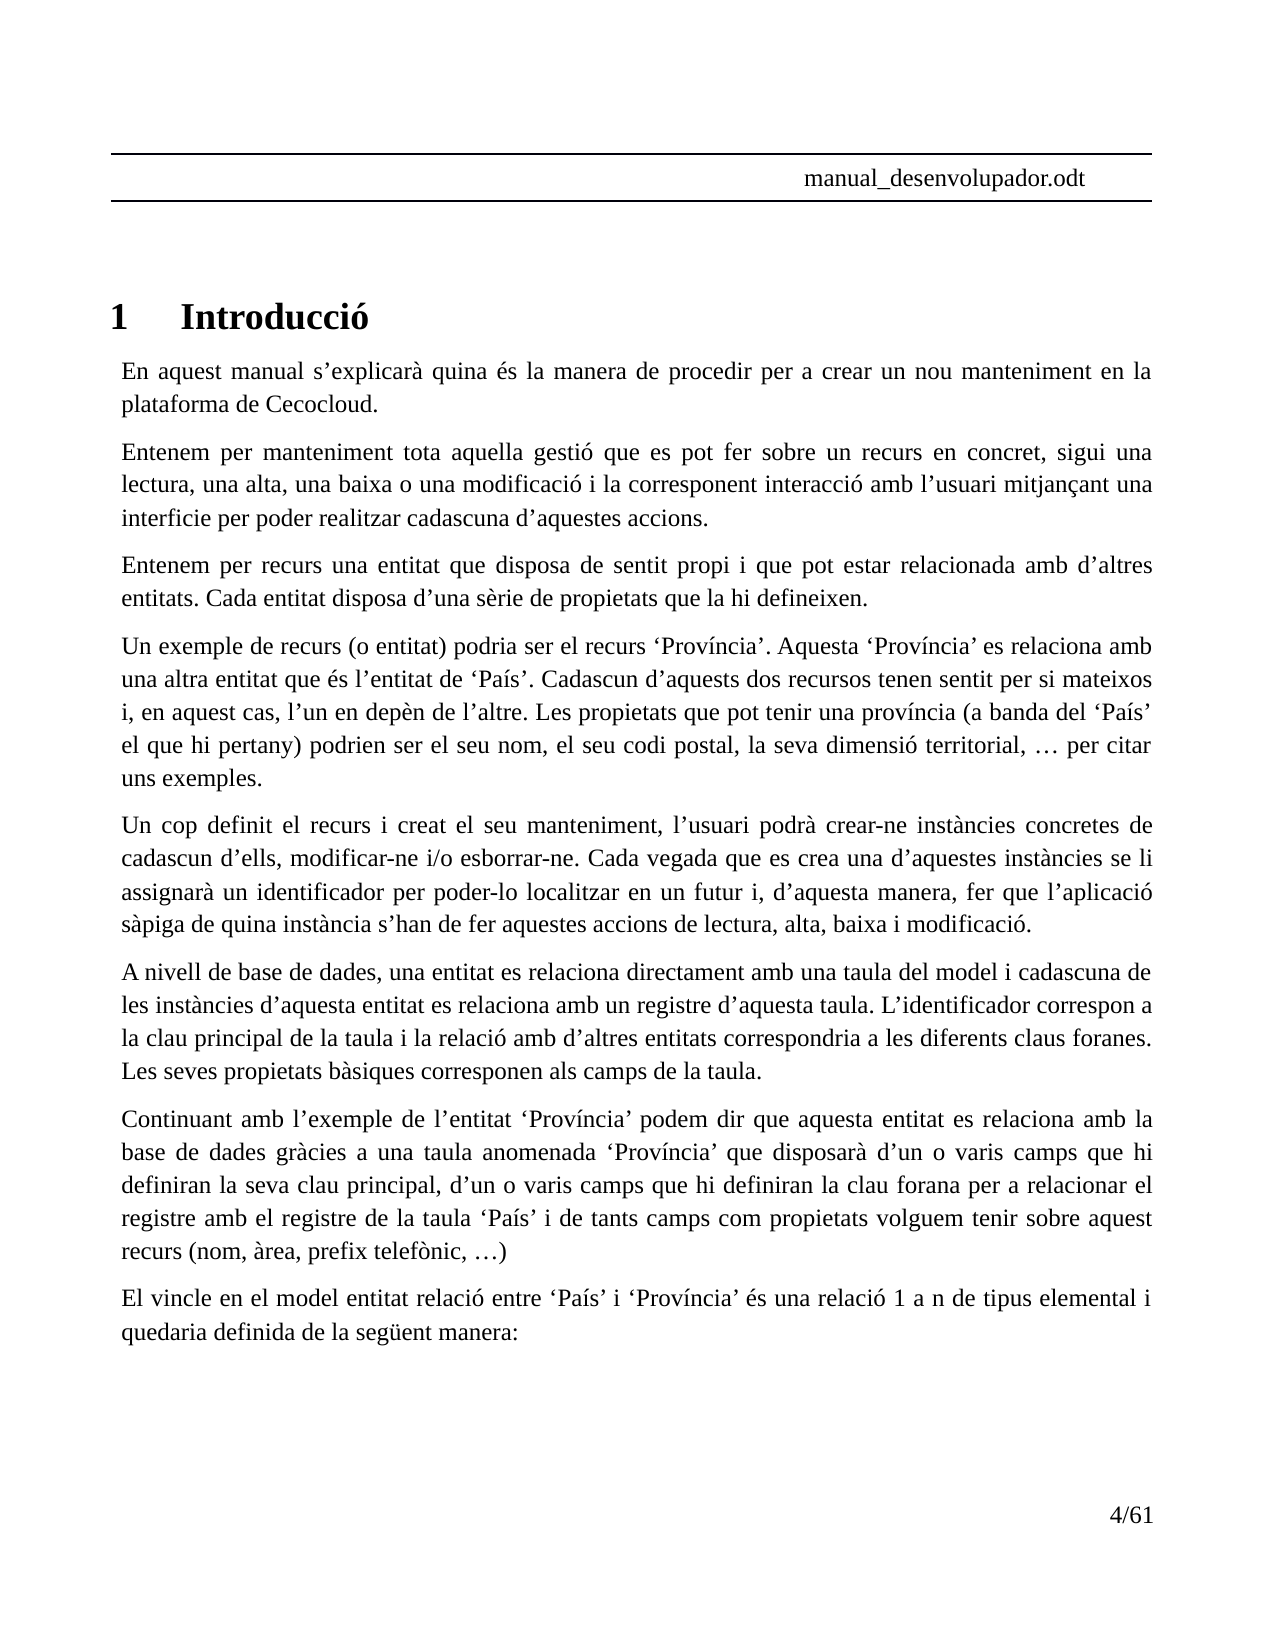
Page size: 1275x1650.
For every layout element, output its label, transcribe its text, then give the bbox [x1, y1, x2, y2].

text Un exemple de recurs (o entitat) podria ser el recurs ‘Província’. Aquesta ‘Província’ es relaciona amb una altra entitat que és l’entitat de ‘País’. Cadascun d’aquests dos recursos tenen sentit per si mateixos i, en aquest cas, l’un en depèn de l’altre. Les propietats que pot tenir una província (a banda del ‘País’ el que hi pertany) podrien ser el seu nom, el seu codi postal, la seva dimensió territorial, … per citar uns exemples. [118, 628, 1157, 792]
text A nivell de base de dades, una entitat es relaciona directament amb una taula del model i cadascuna de les instàncies d’aquesta entitat es relaciona amb un registre d’aquesta taula. L’identificador correspon a la clau principal de la taula i la relació amb d’altres entitats correspondria a les diferents claus foranes. Les seves propietats bàsiques corresponen als camps de la taula. [118, 954, 1157, 1085]
text Entenem per recurs una entitat que disposa de sentit propi i que pot estar relacionada amb d’altres entitats. Cada entitat disposa d’una sèrie de propietats que la hi defineixen. [118, 547, 1157, 612]
text Un cop definit el recurs i creat el seu manteniment, l’usuari podrà crear-ne instàncies concretes de cadascun d’ells, modificar-ne i/o esborrar-ne. Cada vegada que es crea una d’aquestes instàncies se li assignarà un identificador per poder-lo localitzar en un futur i, d’aquesta manera, fer que l’aplicació sàpiga de quina instància s’han de fer aquestes accions de lectura, alta, baixa i modificació. [118, 808, 1157, 938]
text El vincle en el model entitat relació entre ‘País’ i ‘Província’ és una relació 1 a n de tipus elemental i quedaria definida de la següent manera: [118, 1281, 1157, 1348]
text Continuant amb l’exemple de l’entitat ‘Província’ podem dir que aquesta entitat es relaciona amb la base de dades gràcies a una taula anomenada ‘Província’ que disposarà d’un o varis camps que hi definiran la seva clau principal, d’un o varis camps que hi definiran la clau forana per a relacionar el registre amb el registre de la taula ‘País’ i de tants camps com propietats volguem tenir sobre aquest recurs (nom, àrea, prefix telefònic, …) [118, 1101, 1157, 1265]
text En aquest manual s’explicarà quina és la manera de procedir per a crear un nou manteniment en la plataforma de Cecocloud. [118, 353, 1157, 418]
text Entenem per manteniment tota aquella gestió que es pot fer sobre un recurs en concret, sigui una lectura, una alta, una baixa o una modificació i la corresponent interacció amb l’usuari mitjançant una interficie per poder realitzar cadascuna d’aquestes accions. [118, 434, 1157, 531]
subtitle Introducció [106, 291, 1157, 341]
